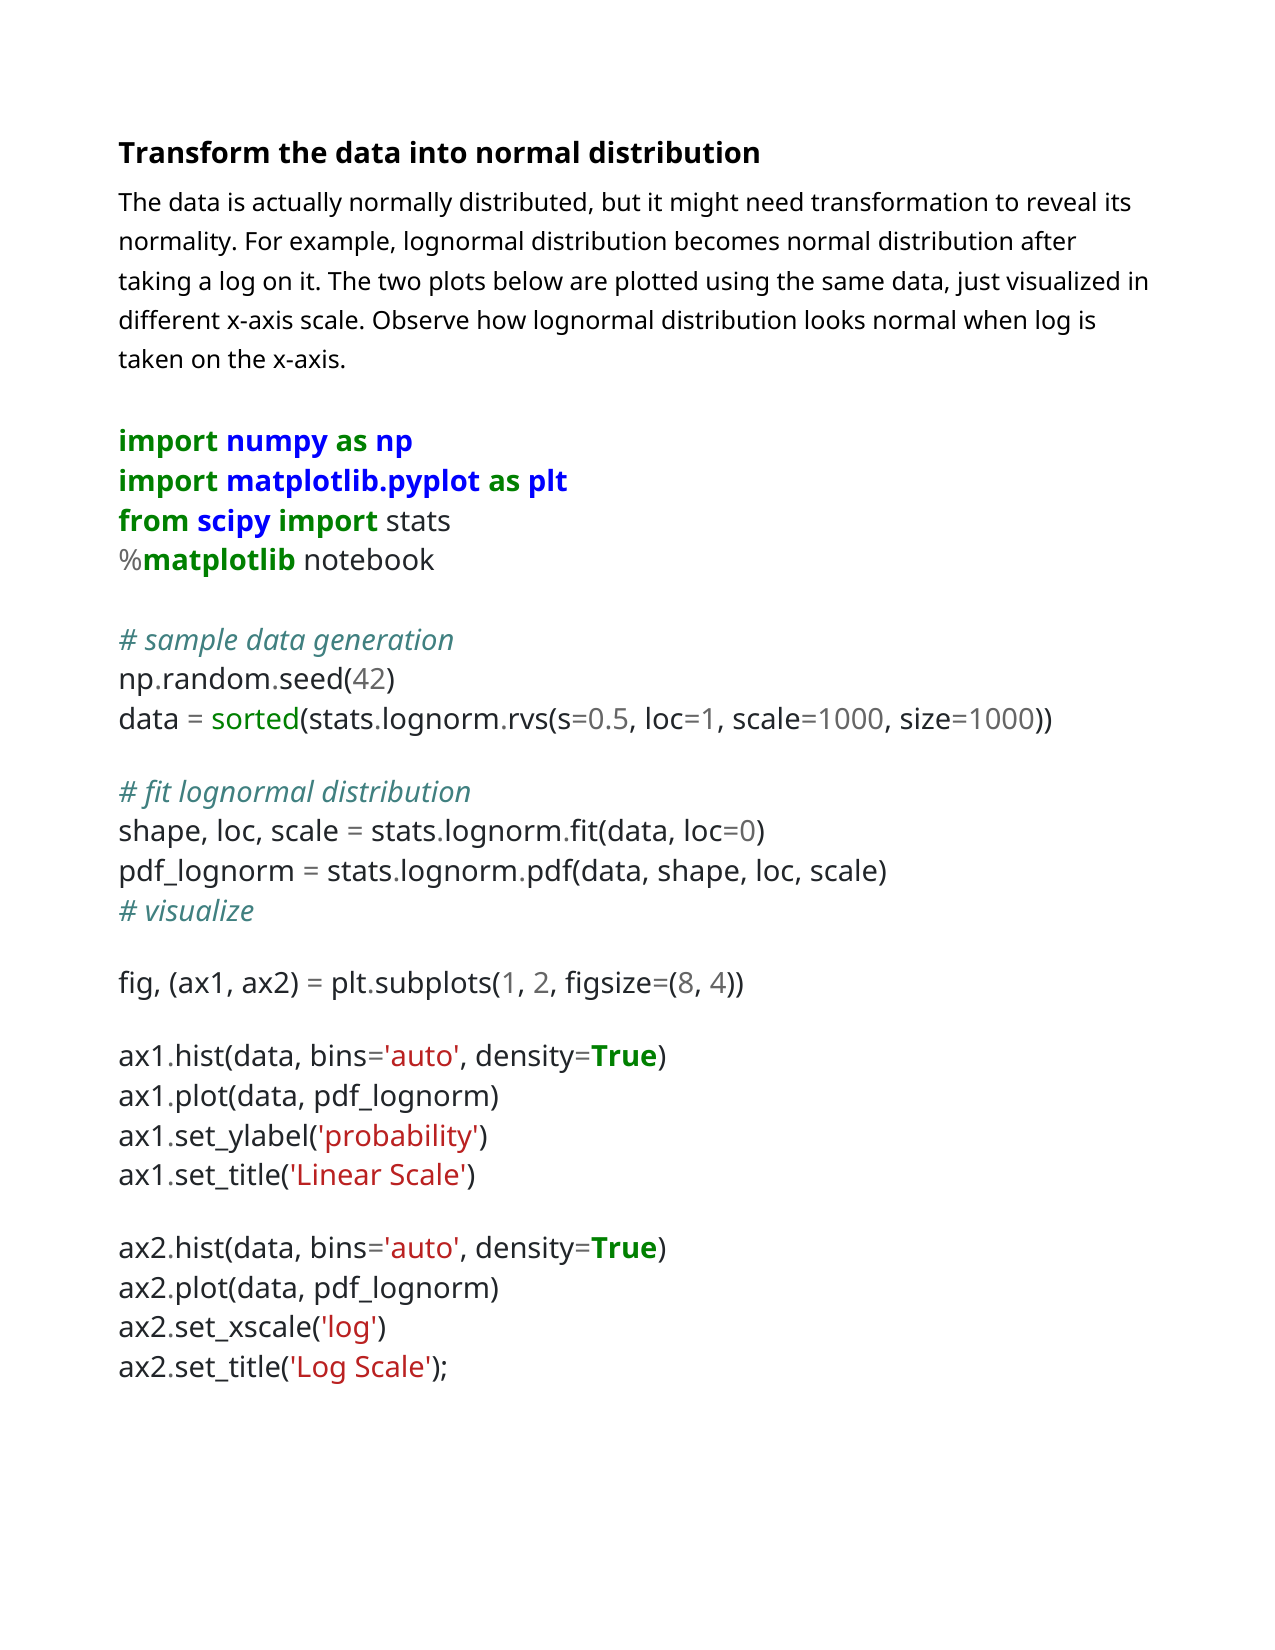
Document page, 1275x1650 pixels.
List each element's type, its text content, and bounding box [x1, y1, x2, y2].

text import matplotlib.pyplot as plt [118, 460, 1157, 500]
text ax1.hist(data, bins='auto', density=True) [118, 1035, 1157, 1075]
text data = sorted(stats.lognorm.rvs(s=0.5, loc=1, scale=1000, size=1000)) [118, 698, 1157, 738]
text # sample data generation [118, 619, 1157, 658]
text import numpy as np [118, 420, 1157, 460]
text ax2.hist(data, bins='auto', density=True) [118, 1227, 1157, 1267]
subtitle Transform the data into normal distribution [118, 133, 1157, 172]
text The data is actually normally distributed, but it might need transformation to reveal its normality. For example, lognormal distribution becomes normal distribution after taking a log on it. The two plots below are plotted using the same data, just visualized in different x-axis scale. Observe how lognormal distribution looks normal when log is taken on the x-axis. [118, 185, 1157, 376]
text ax1.plot(data, pdf_lognorm) [118, 1075, 1157, 1115]
text pdf_lognorm = stats.lognorm.pdf(data, shape, loc, scale) [118, 850, 1157, 890]
text %matplotlib notebook [118, 539, 1157, 579]
text # fit lognormal distribution [118, 771, 1157, 811]
text fig, (ax1, ax2) = plt.subplots(1, 2, figsize=(8, 4)) [118, 963, 1157, 1002]
text ax1.set_ylabel('probability') [118, 1115, 1157, 1154]
text # visualize [118, 890, 1157, 930]
text np.random.seed(42) [118, 658, 1157, 698]
text from scipy import stats [118, 500, 1157, 539]
text ax1.set_title('Linear Scale') [118, 1154, 1157, 1194]
text ax2.plot(data, pdf_lognorm) [118, 1267, 1157, 1307]
text ax2.set_title('Log Scale'); [118, 1346, 1157, 1386]
text shape, loc, scale = stats.lognorm.fit(data, loc=0) [118, 811, 1157, 850]
text ax2.set_xscale('log') [118, 1307, 1157, 1346]
